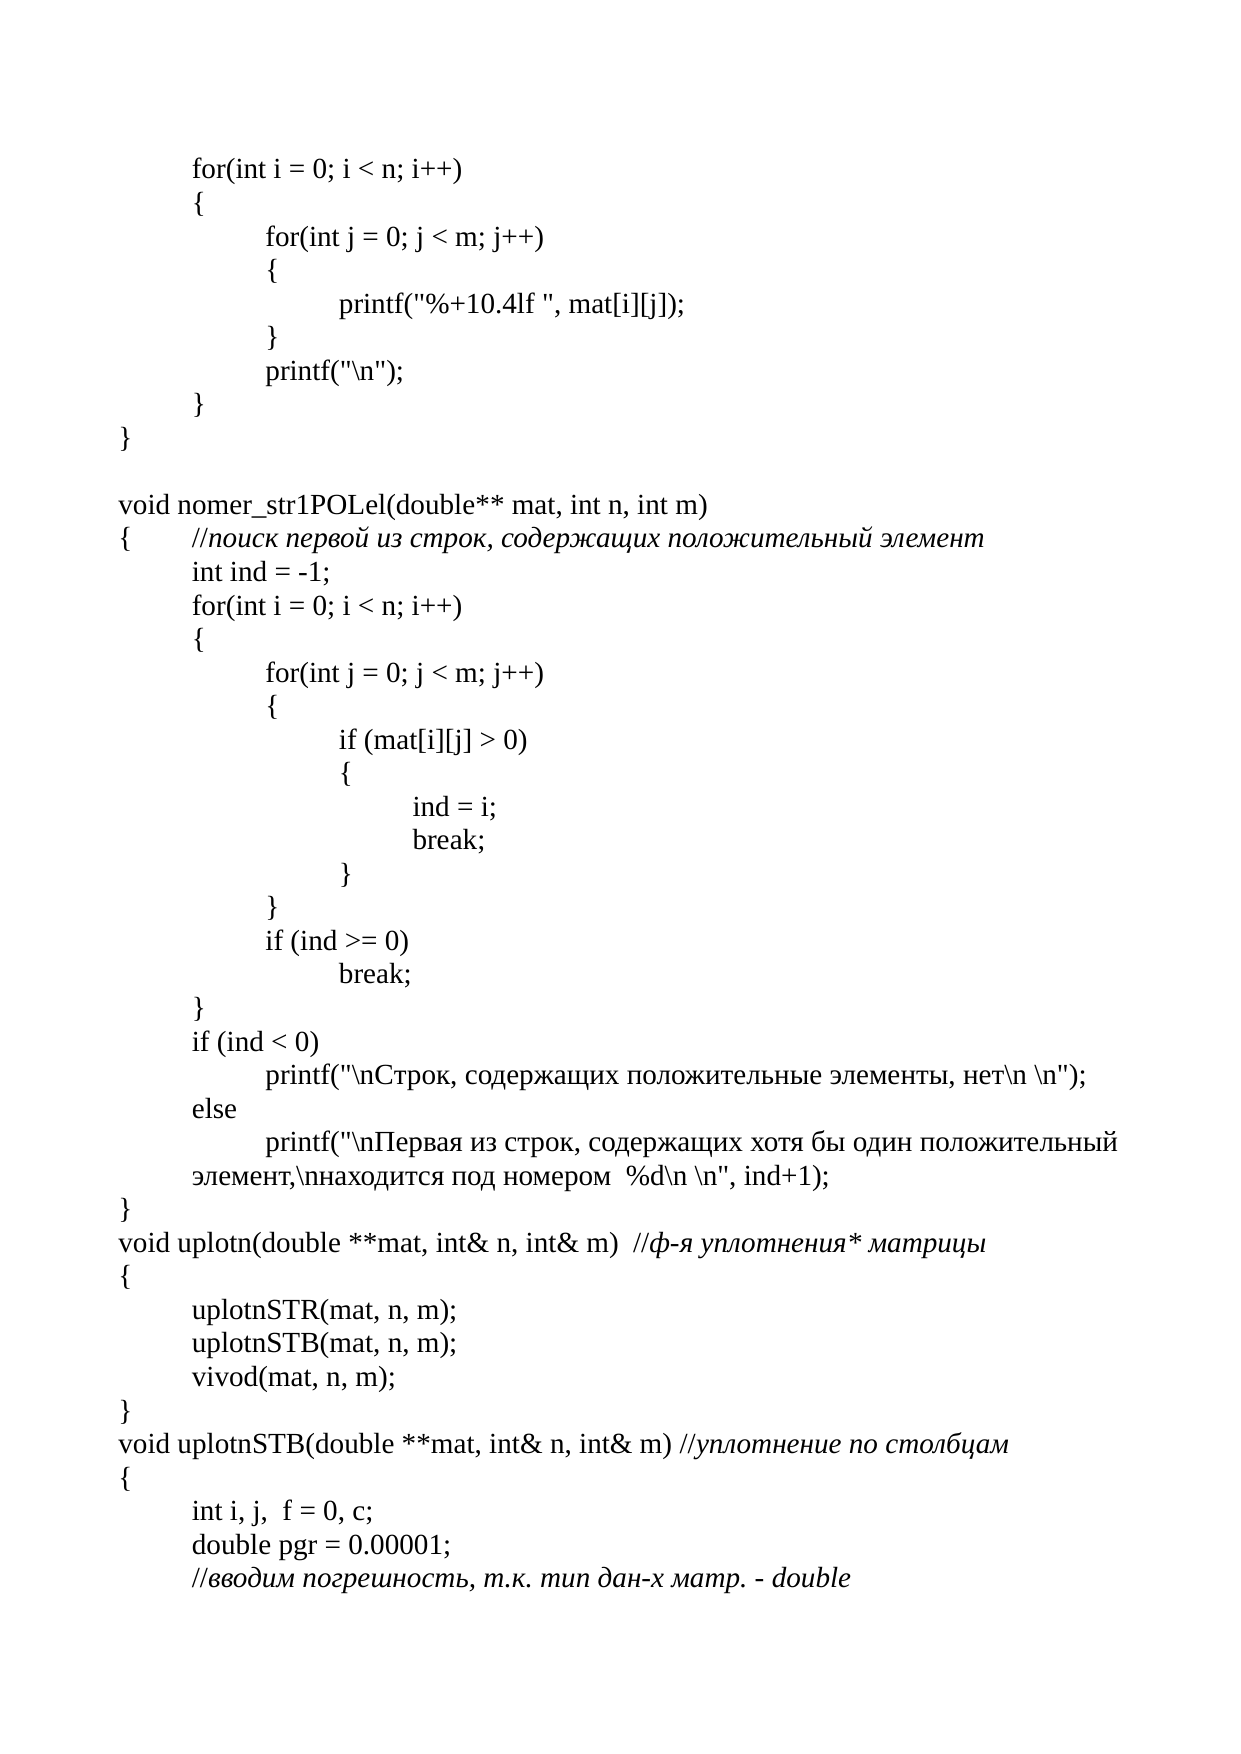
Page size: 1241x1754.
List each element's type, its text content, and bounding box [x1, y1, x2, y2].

text if (ind < 0) [118, 1024, 1122, 1057]
text printf("\nCтрок, содержащих положительные элементы, нет\n \n"); [118, 1057, 1122, 1091]
text int i, j, f = 0, c; [118, 1493, 1122, 1527]
text } [118, 1393, 1122, 1426]
text { [118, 621, 1122, 655]
text double pgr = 0.00001; [118, 1527, 1122, 1560]
text void nomer_str1POLel(double** mat, int n, int m) [118, 487, 1122, 521]
text { [118, 1258, 1122, 1292]
text int ind = -1; [118, 554, 1122, 588]
text ind = i; [118, 789, 1122, 822]
text vivod(mat, n, m); [118, 1359, 1122, 1393]
text { //поиск первой из строк, содержащих положительный элемент [118, 521, 1122, 554]
text } [118, 319, 1122, 353]
text { [118, 1460, 1122, 1493]
text } [118, 420, 1122, 453]
text for(int i = 0; i < n; i++) [118, 588, 1122, 621]
text } [118, 856, 1122, 889]
text for(int j = 0; j < m; j++) [118, 219, 1122, 252]
text for(int i = 0; i < n; i++) [118, 152, 1122, 185]
text break; [118, 822, 1122, 856]
text for(int j = 0; j < m; j++) [118, 655, 1122, 688]
text printf("\n"); [118, 353, 1122, 386]
text printf("\nПервая из строк, содержащих хотя бы один положительный элемент,\nнаходится под номером %d\n \n", ind+1); [118, 1124, 1122, 1191]
text { [118, 688, 1122, 722]
text void uplotnSTB(double **mat, int& n, int& m) //уплотнение по столбцам [118, 1426, 1122, 1460]
text { [118, 252, 1122, 286]
text } [118, 386, 1122, 420]
text printf("%+10.4lf ", mat[i][j]); [118, 286, 1122, 319]
text break; [118, 957, 1122, 990]
text { [118, 185, 1122, 219]
text } [118, 990, 1122, 1024]
text uplotnSTR(mat, n, m); [118, 1292, 1122, 1326]
text } [118, 889, 1122, 923]
text if (ind >= 0) [118, 923, 1122, 957]
text { [118, 755, 1122, 789]
text uplotnSTB(mat, n, m); [118, 1326, 1122, 1359]
text if (mat[i][j] > 0) [118, 722, 1122, 755]
text } [118, 1191, 1122, 1225]
text void uplotn(double **mat, int& n, int& m) //ф-я уплотнения* матрицы [118, 1225, 1122, 1258]
text else [118, 1091, 1122, 1124]
text //вводим погрешность, т.к. тип дан-х матр. - double [118, 1560, 1122, 1594]
